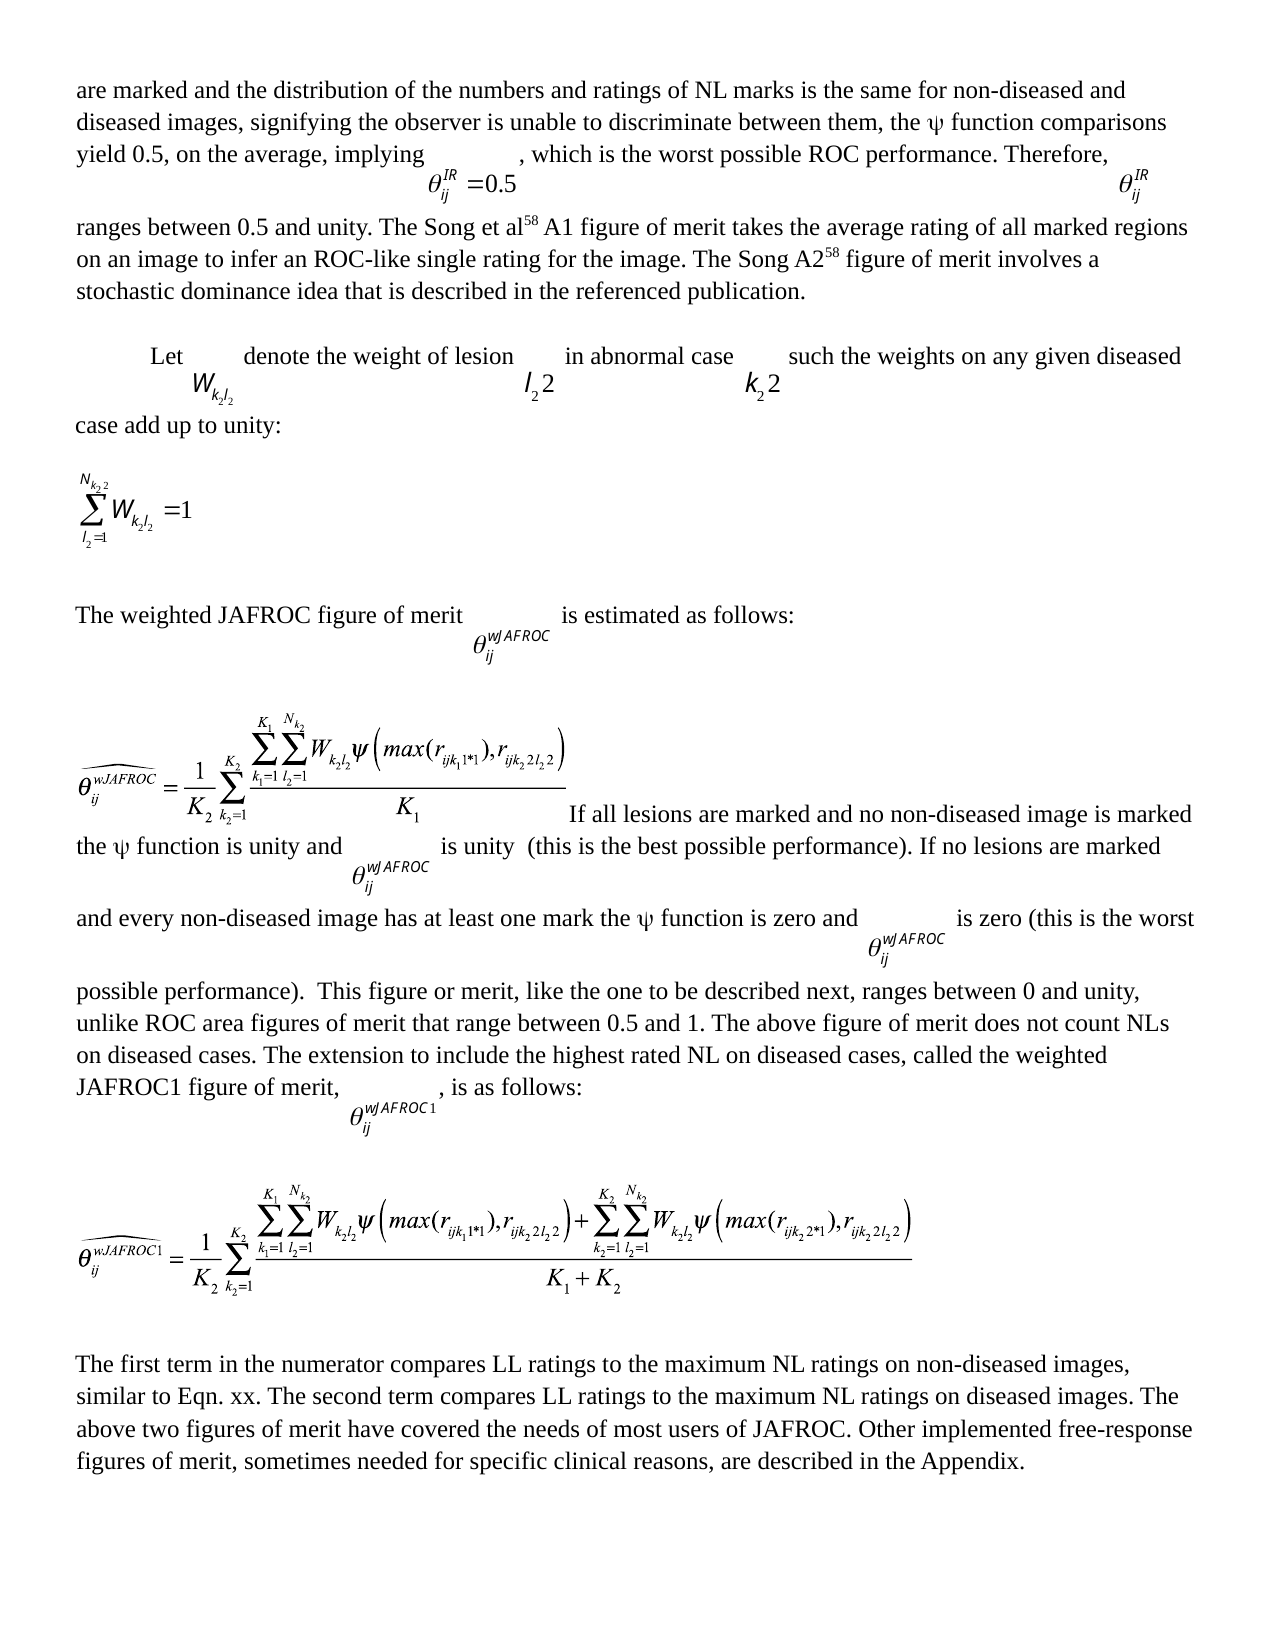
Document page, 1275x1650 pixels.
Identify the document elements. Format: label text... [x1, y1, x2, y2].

text The weighted JAFROC figure of merit is estimated as follows: [75, 600, 1200, 669]
text Let denote the weight of lesion in abnormal case such the weights on any given diseased case add up to unity: [75, 341, 1200, 439]
text The max function is the maximum over the indices indicated by the asterisks. For the second max function, the maximum over diseased cases, the maximum is over all marks (NLs and LLs). If all lesions are marked and no noise sites are marked, signifying perfect performance, the  function is unity, and is unity. If no lesions are marked and the distribution of the numbers and ratings of NL marks is the same for non-diseased and diseased images, signifying the observer is unable to discriminate between them, the  function comparisons yield 0.5, on the average, implying, which is the worst possible ROC performance. Therefore, ranges between 0.5 and unity. The Song et al58 A1 figure of merit takes the average rating of all marked regions on an image to infer an ROC-like single rating for the image. The Song A258 figure of merit involves a stochastic dominance idea that is described in the referenced publication. [75, 75, 1200, 305]
text The first term in the numerator compares LL ratings to the maximum NL ratings on non-diseased images, similar to Eqn. xx. The second term compares LL ratings to the maximum NL ratings on diseased images. The above two figures of merit have covered the needs of most users of JAFROC. Other implemented free-response figures of merit, sometimes needed for specific clinical reasons, are described in the Appendix. [75, 1349, 1200, 1474]
text If all lesions are marked and no non-diseased image is marked the  function is unity and is unity (this is the best possible performance). If no lesions are marked and every non-diseased image has at least one mark the  function is zero and is zero (this is the worst possible performance). This figure or merit, like the one to be described next, ranges between 0 and unity, unlike ROC area figures of merit that range between 0.5 and 1. The above figure of merit does not count NLs on diseased cases. The extension to include the highest rated NL on diseased cases, called the weighted JAFROC1 figure of merit, , is as follows: [75, 799, 1200, 1141]
